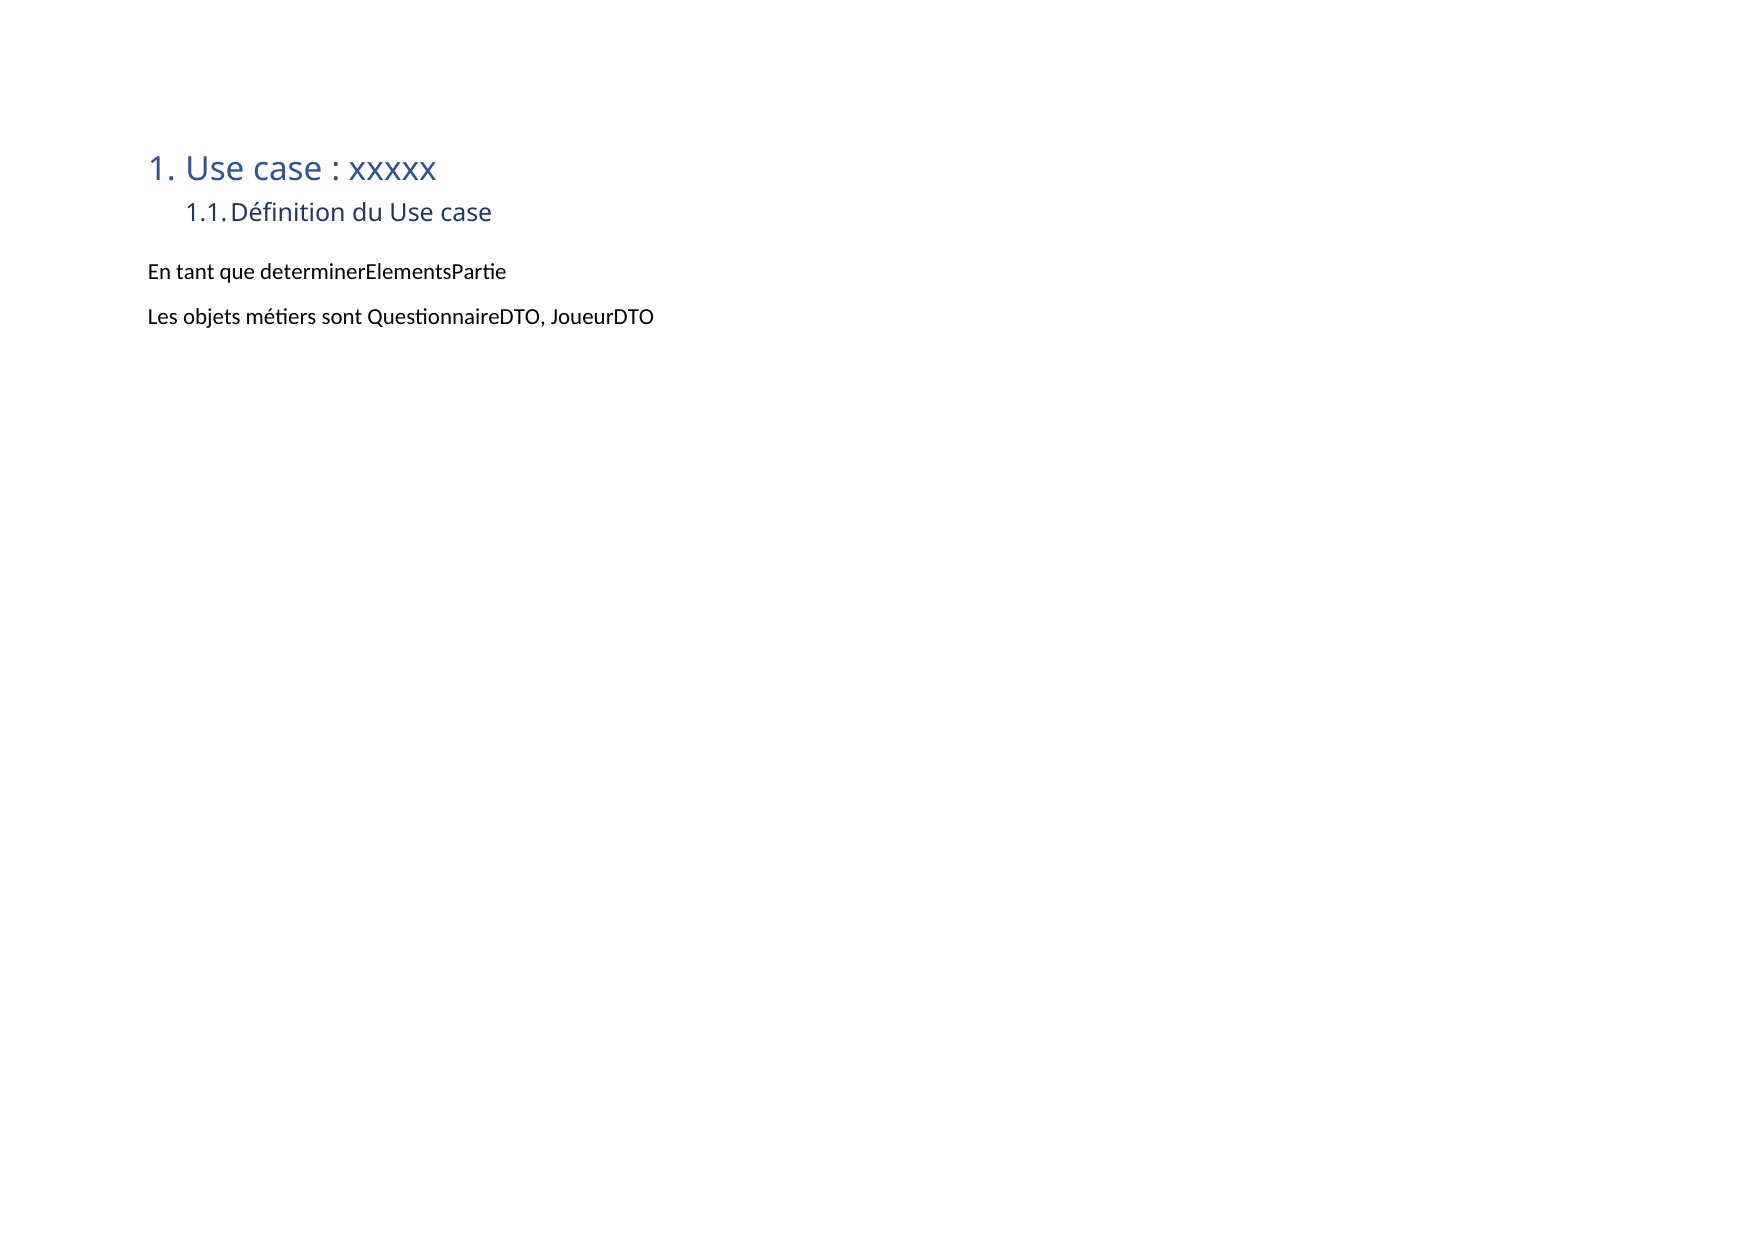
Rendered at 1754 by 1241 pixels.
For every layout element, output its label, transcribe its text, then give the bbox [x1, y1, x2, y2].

text En tant que determinerElementsPartie [148, 229, 1606, 286]
list Définition du Use case [185, 195, 1606, 229]
text Les objets métiers sont QuestionnaireDTO, JoueurDTO [148, 302, 1606, 330]
list Use case : xxxxx [148, 145, 1606, 190]
